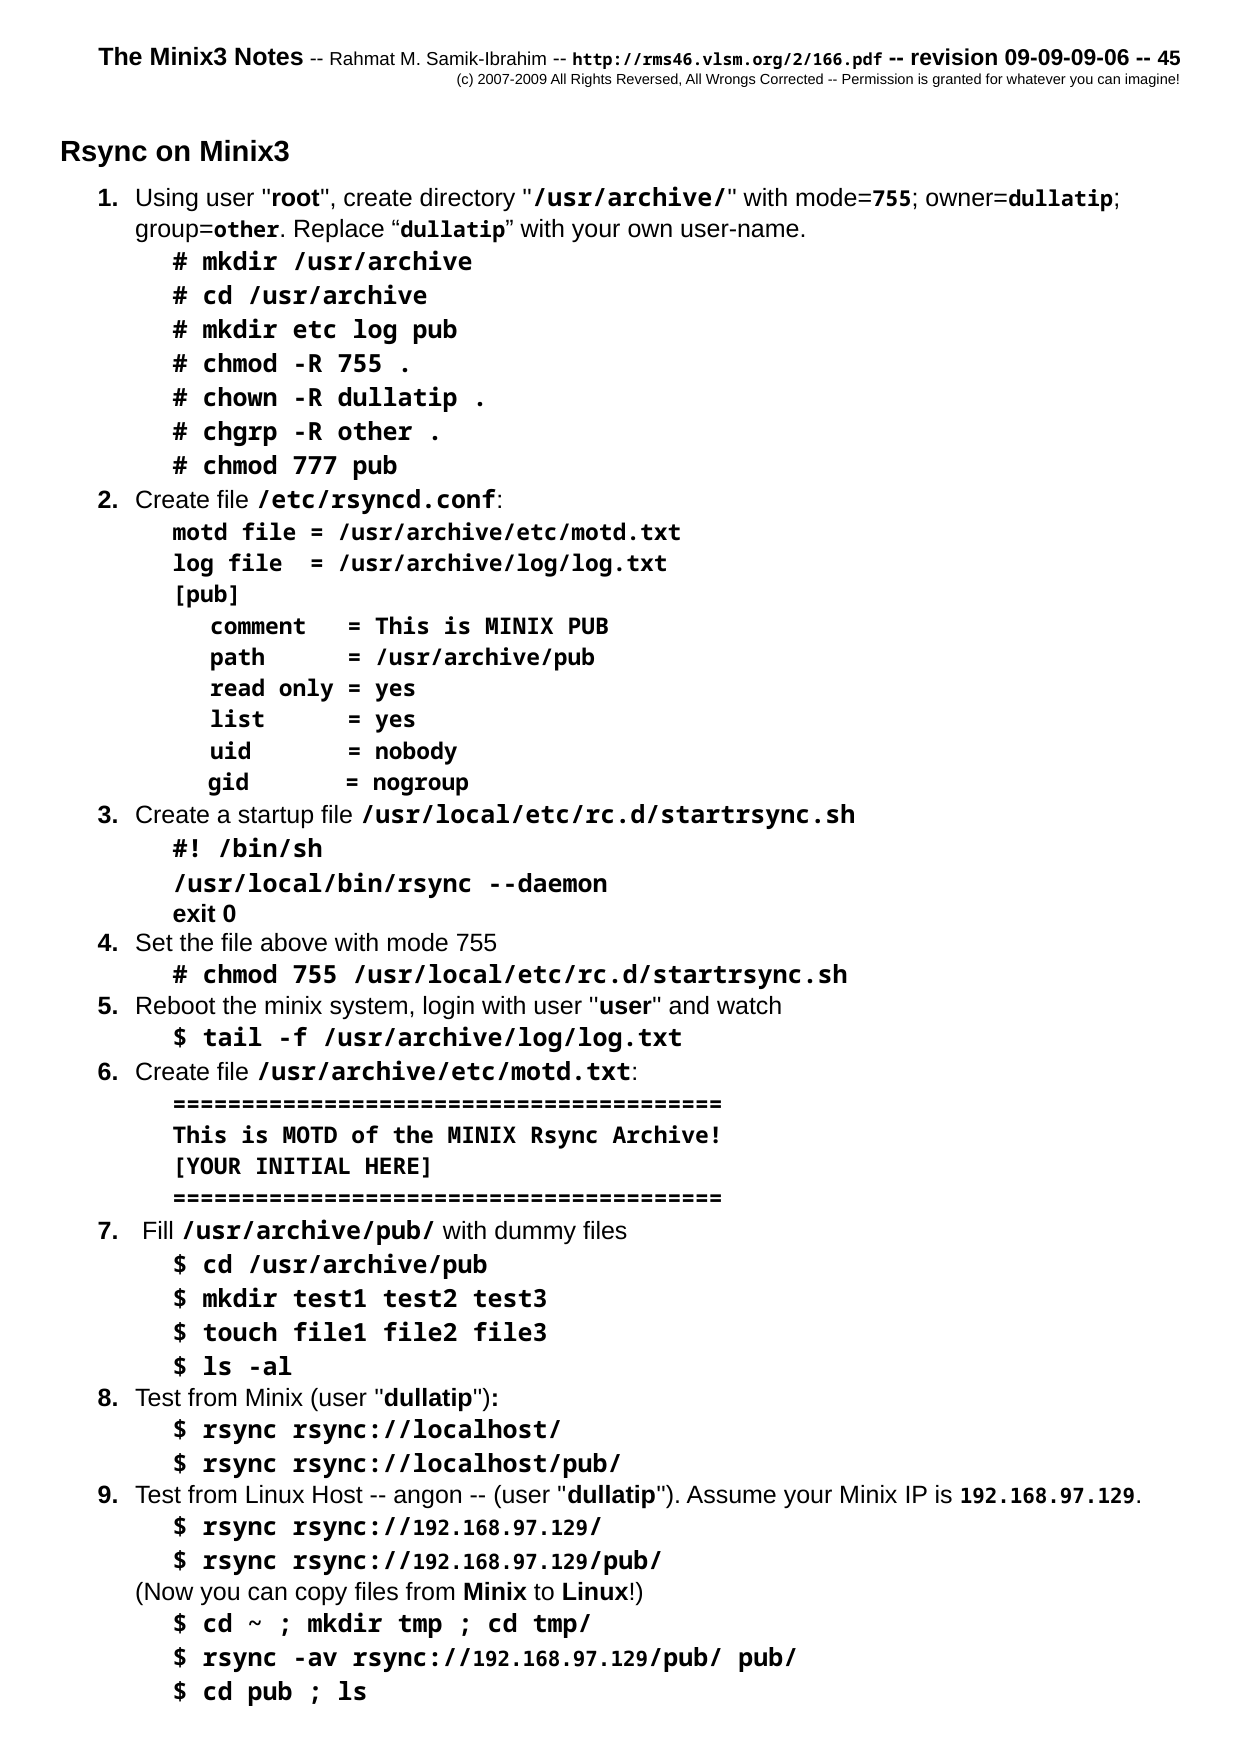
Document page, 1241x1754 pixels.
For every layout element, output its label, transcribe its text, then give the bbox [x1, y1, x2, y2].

list Using user ''root'', create directory ''/usr/archive/'' with mode=755; owner=dullatip; group=other. Replace “dullatip” with your own user-name. [97, 179, 1181, 243]
list Reboot the minix system, login with user ''user'' and watch [97, 991, 1181, 1019]
list # cd /usr/archive [135, 277, 1181, 311]
list # chmod 755 /usr/local/etc/rc.d/startrsync.sh [135, 957, 1181, 991]
list ======================================== [135, 1181, 1181, 1213]
subtitle Rsync on Minix3 [60, 134, 1181, 167]
list $ touch file1 file2 file3 [135, 1315, 1181, 1349]
list $ cd pub ; ls [135, 1674, 1181, 1708]
list comment = This is MINIX PUB [172, 609, 1181, 641]
list # chown -R dullatip . [135, 379, 1181, 414]
list ======================================== [135, 1088, 1181, 1119]
list #! /bin/sh [135, 831, 1181, 865]
list list = yes [172, 703, 1181, 734]
list $ rsync rsync://localhost/ [135, 1412, 1181, 1446]
list /usr/local/bin/rsync --daemon [135, 865, 1181, 899]
list $ tail -f /usr/archive/log/log.txt [135, 1019, 1181, 1054]
list $ rsync rsync://localhost/pub/ [135, 1446, 1181, 1480]
list $ cd ~ ; mkdir tmp ; cd tmp/ [135, 1606, 1181, 1639]
list Create file /etc/rsyncd.conf: [97, 482, 1181, 516]
text gid = nogroup [60, 766, 1181, 797]
list $ mkdir test1 test2 test3 [135, 1281, 1181, 1315]
list read only = yes [172, 672, 1181, 703]
list Create a startup file /usr/local/etc/rc.d/startrsync.sh [97, 797, 1181, 831]
list motd file = /usr/archive/etc/motd.txt [135, 516, 1181, 547]
list # chmod 777 pub [135, 448, 1181, 482]
list # mkdir /usr/archive [135, 243, 1181, 277]
list Set the file above with mode 755 [97, 928, 1181, 957]
list This is MOTD of the MINIX Rsync Archive! [135, 1119, 1181, 1150]
list Test from Linux Host -- angon -- (user ''dullatip''). Assume your Minix IP is 192.168.97.129. [97, 1480, 1181, 1509]
list # mkdir etc log pub [135, 311, 1181, 346]
list Test from Minix (user ''dullatip''): [97, 1383, 1181, 1412]
list exit 0 [135, 899, 1181, 928]
list [pub] [135, 578, 1181, 609]
list Create file /usr/archive/etc/motd.txt: [97, 1054, 1181, 1088]
list # chgrp -R other . [135, 414, 1181, 448]
list path = /usr/archive/pub [172, 641, 1181, 672]
list $ cd /usr/archive/pub [135, 1247, 1181, 1281]
list [YOUR INITIAL HERE] [135, 1150, 1181, 1181]
list $ ls -al [135, 1349, 1181, 1383]
list Fill /usr/archive/pub/ with dummy files [97, 1213, 1181, 1247]
list $ rsync rsync://192.168.97.129/ [135, 1509, 1181, 1543]
list uid = nobody [172, 734, 1181, 766]
list $ rsync -av rsync://192.168.97.129/pub/ pub/ [135, 1639, 1181, 1674]
list $ rsync rsync://192.168.97.129/pub/ [135, 1543, 1181, 1577]
list # chmod -R 755 . [135, 346, 1181, 379]
list (Now you can copy files from Minix to Linux!) [97, 1577, 1181, 1606]
list log file = /usr/archive/log/log.txt [135, 547, 1181, 578]
